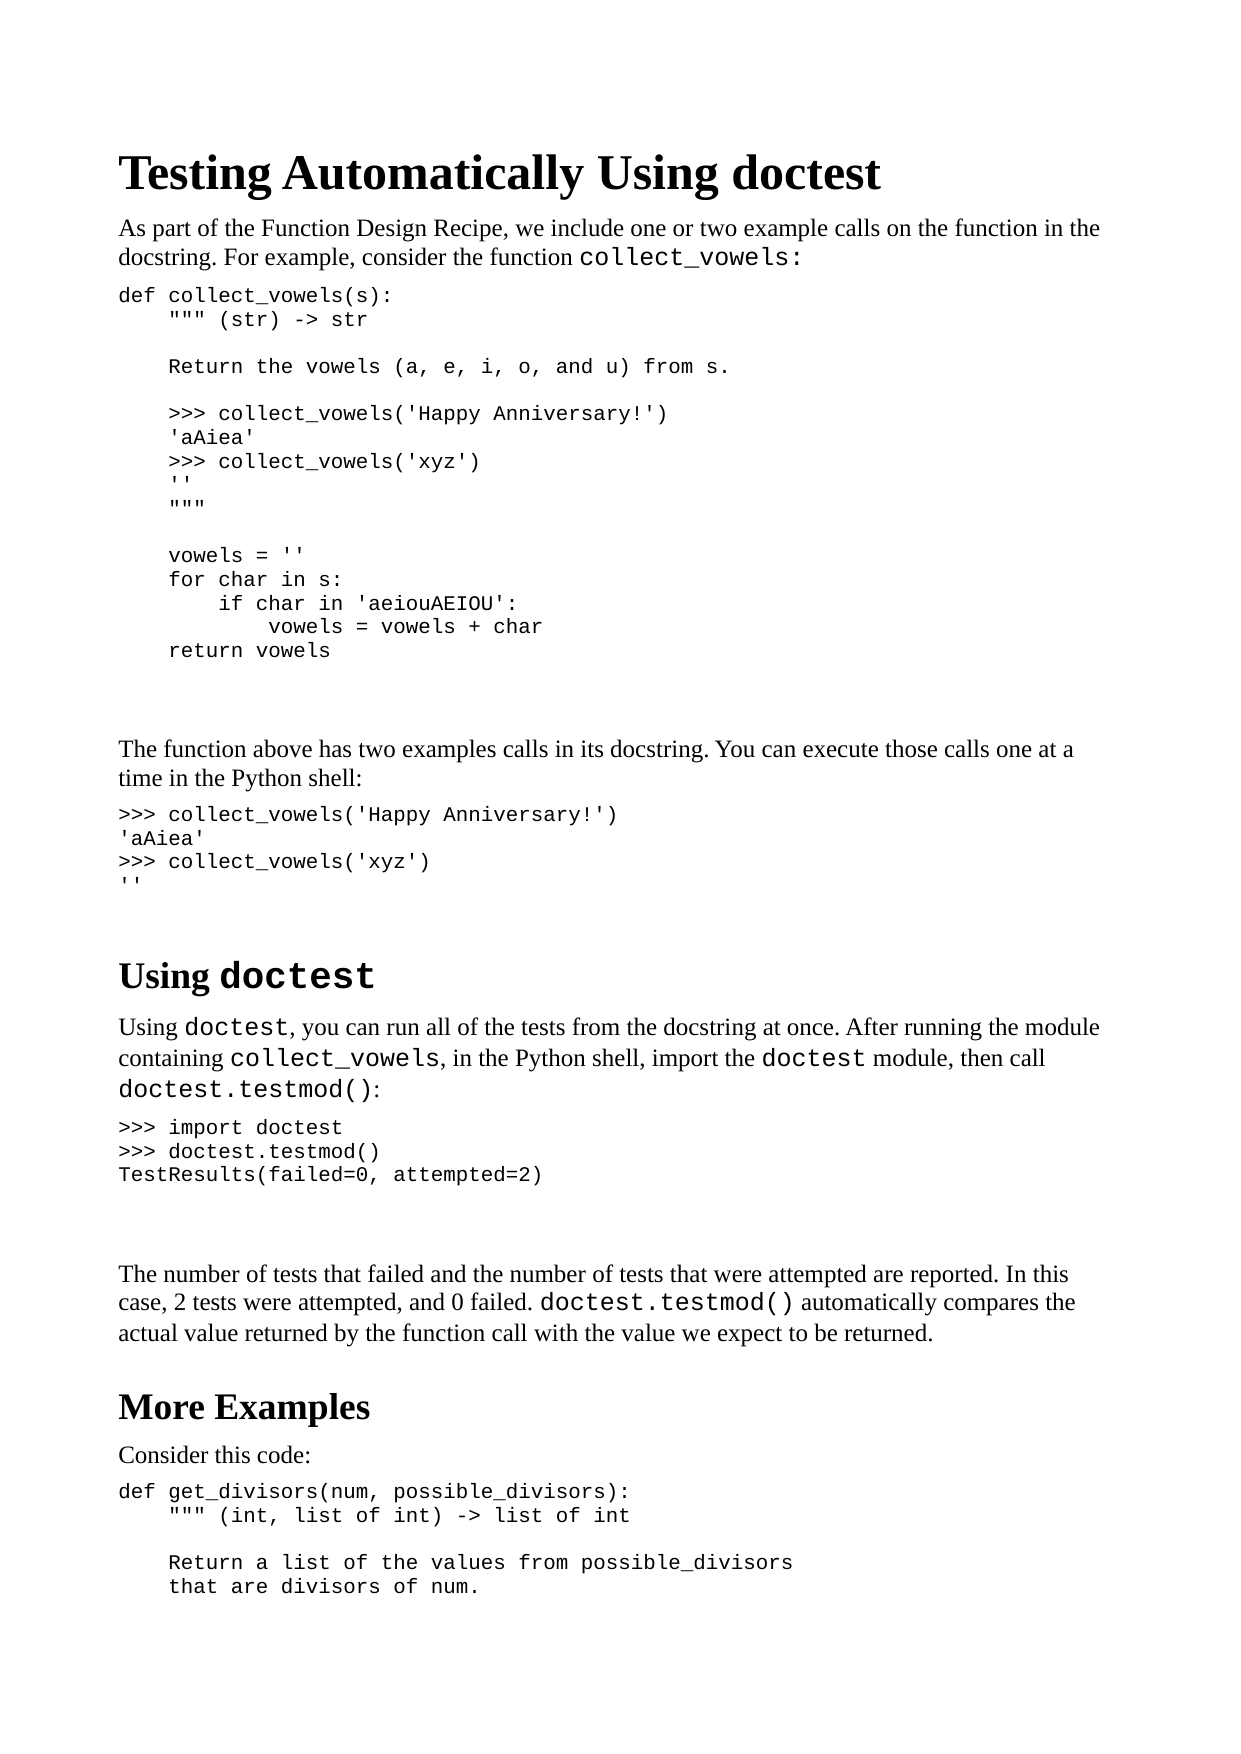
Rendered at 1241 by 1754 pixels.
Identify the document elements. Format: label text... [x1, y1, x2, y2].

text >>> doctest.testmod() [118, 1141, 1122, 1164]
subtitle Using doctest [118, 953, 1122, 999]
text >>> collect_vowels('Happy Anniversary!') [118, 804, 1122, 828]
text def collect_vowels(s): [118, 285, 1122, 309]
text """ [118, 498, 1122, 522]
subtitle Testing Automatically Using doctest [118, 143, 1122, 201]
text def get_divisors(num, possible_divisors): [118, 1481, 1122, 1505]
text TestResults(failed=0, attempted=2) [118, 1164, 1122, 1188]
text """ (int, list of int) -> list of int [118, 1505, 1122, 1529]
text vowels = vowels + char [118, 616, 1122, 640]
text 'aAiea' [118, 427, 1122, 451]
text that are divisors of num. [118, 1576, 1122, 1600]
text for char in s: [118, 569, 1122, 593]
text >>> import doctest [118, 1117, 1122, 1141]
text Consider this code: [118, 1440, 1122, 1469]
text Return a list of the values from possible_divisors [118, 1552, 1122, 1576]
text Return the vowels (a, e, i, o, and u) from s. [118, 356, 1122, 380]
text >>> collect_vowels('Happy Anniversary!') [118, 403, 1122, 427]
text '' [118, 875, 1122, 899]
text '' [118, 474, 1122, 498]
text The number of tests that failed and the number of tests that were attempted are reported. In this case, 2 tests were attempted, and 0 failed. doctest.testmod() automatically compares the actual value returned by the function call with the value we expect to be returned. [118, 1259, 1122, 1347]
text 'aAiea' [118, 828, 1122, 852]
text """ (str) -> str [118, 309, 1122, 332]
text >>> collect_vowels('xyz') [118, 852, 1122, 875]
text The function above has two examples calls in its docstring. You can execute those calls one at a time in the Python shell: [118, 734, 1122, 792]
text Using doctest, you can run all of the tests from the docstring at once. After running the module containing collect_vowels, in the Python shell, import the doctest module, then call doctest.testmod(): [118, 1012, 1122, 1104]
text if char in 'aeiouAEIOU': [118, 593, 1122, 616]
text >>> collect_vowels('xyz') [118, 451, 1122, 474]
text return vowels [118, 640, 1122, 663]
text As part of the Function Design Recipe, we include one or two example calls on the function in the docstring. For example, consider the function collect_vowels: [118, 213, 1122, 273]
text vowels = '' [118, 545, 1122, 569]
subtitle More Examples [118, 1384, 1122, 1428]
